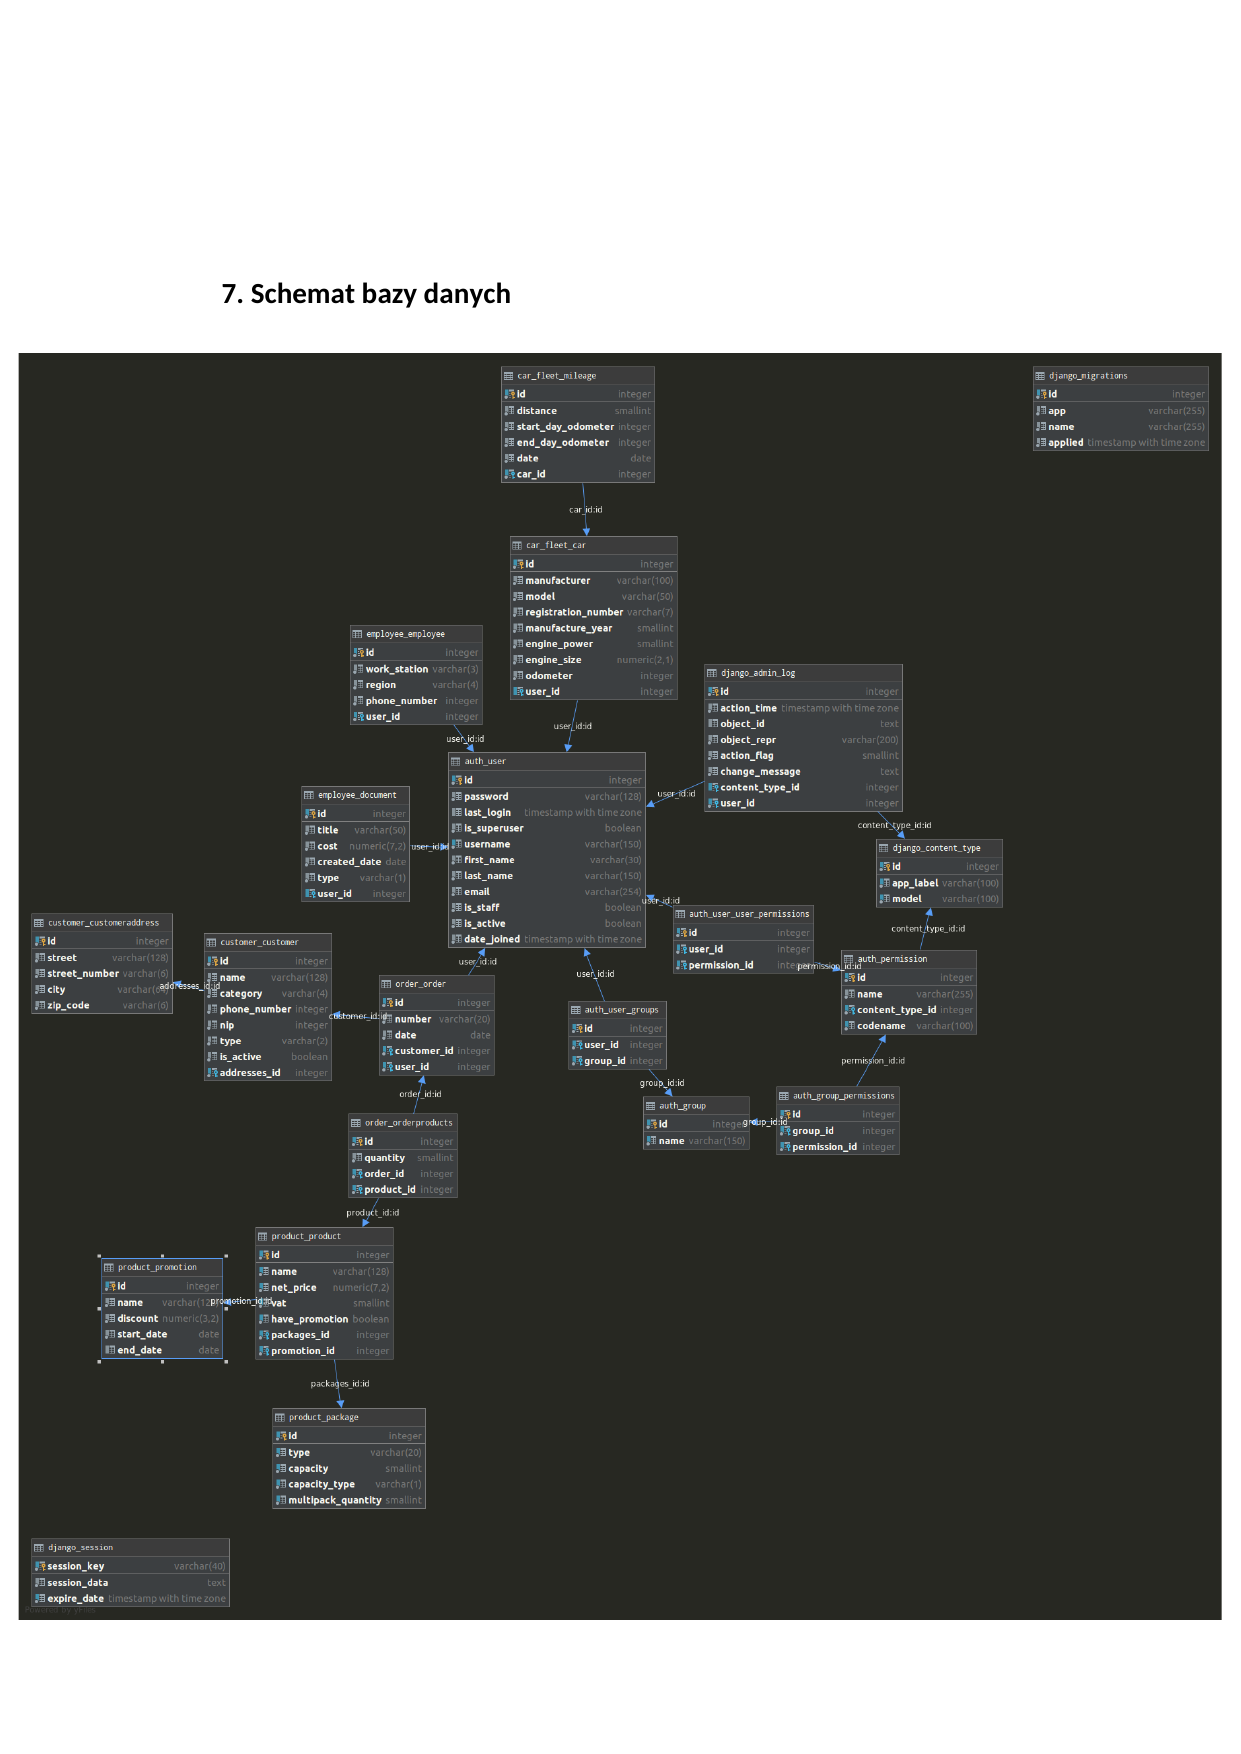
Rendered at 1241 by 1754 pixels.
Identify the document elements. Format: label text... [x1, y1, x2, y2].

text 7. Schemat bazy danych [148, 275, 1093, 311]
picture [18, 353, 1222, 1620]
